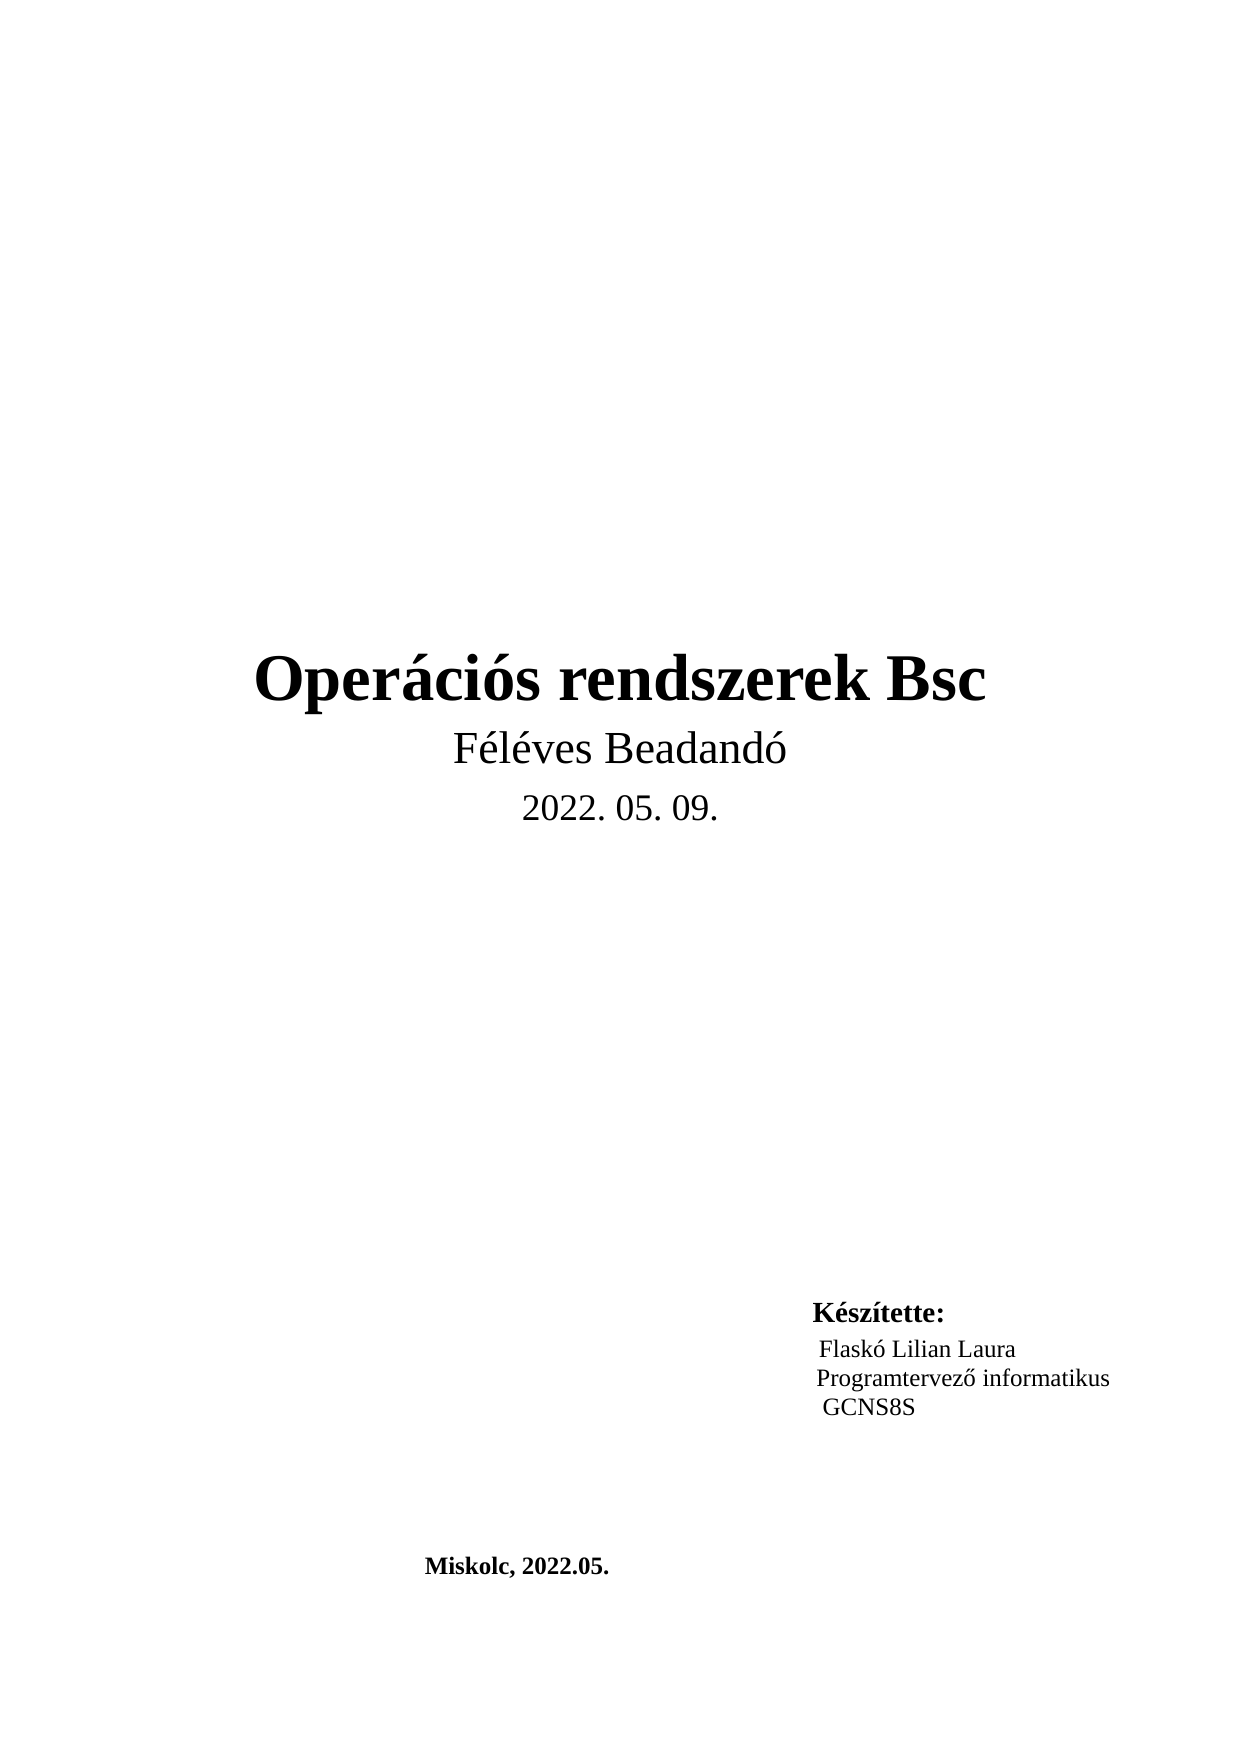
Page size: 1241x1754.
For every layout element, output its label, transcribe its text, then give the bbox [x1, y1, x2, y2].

text Flaskó Lilian Laura [118, 1334, 1016, 1363]
text Készítette: [118, 1295, 945, 1329]
text Féléves Beadandó [118, 721, 1122, 773]
text Operációs rendszerek Bsc [118, 638, 1122, 715]
text Miskolc, 2022.05. [118, 1551, 915, 1579]
text GCNS8S [118, 1392, 915, 1421]
text 2022. 05. 09. [118, 785, 1122, 828]
text Programtervező informatikus [118, 1363, 1116, 1392]
